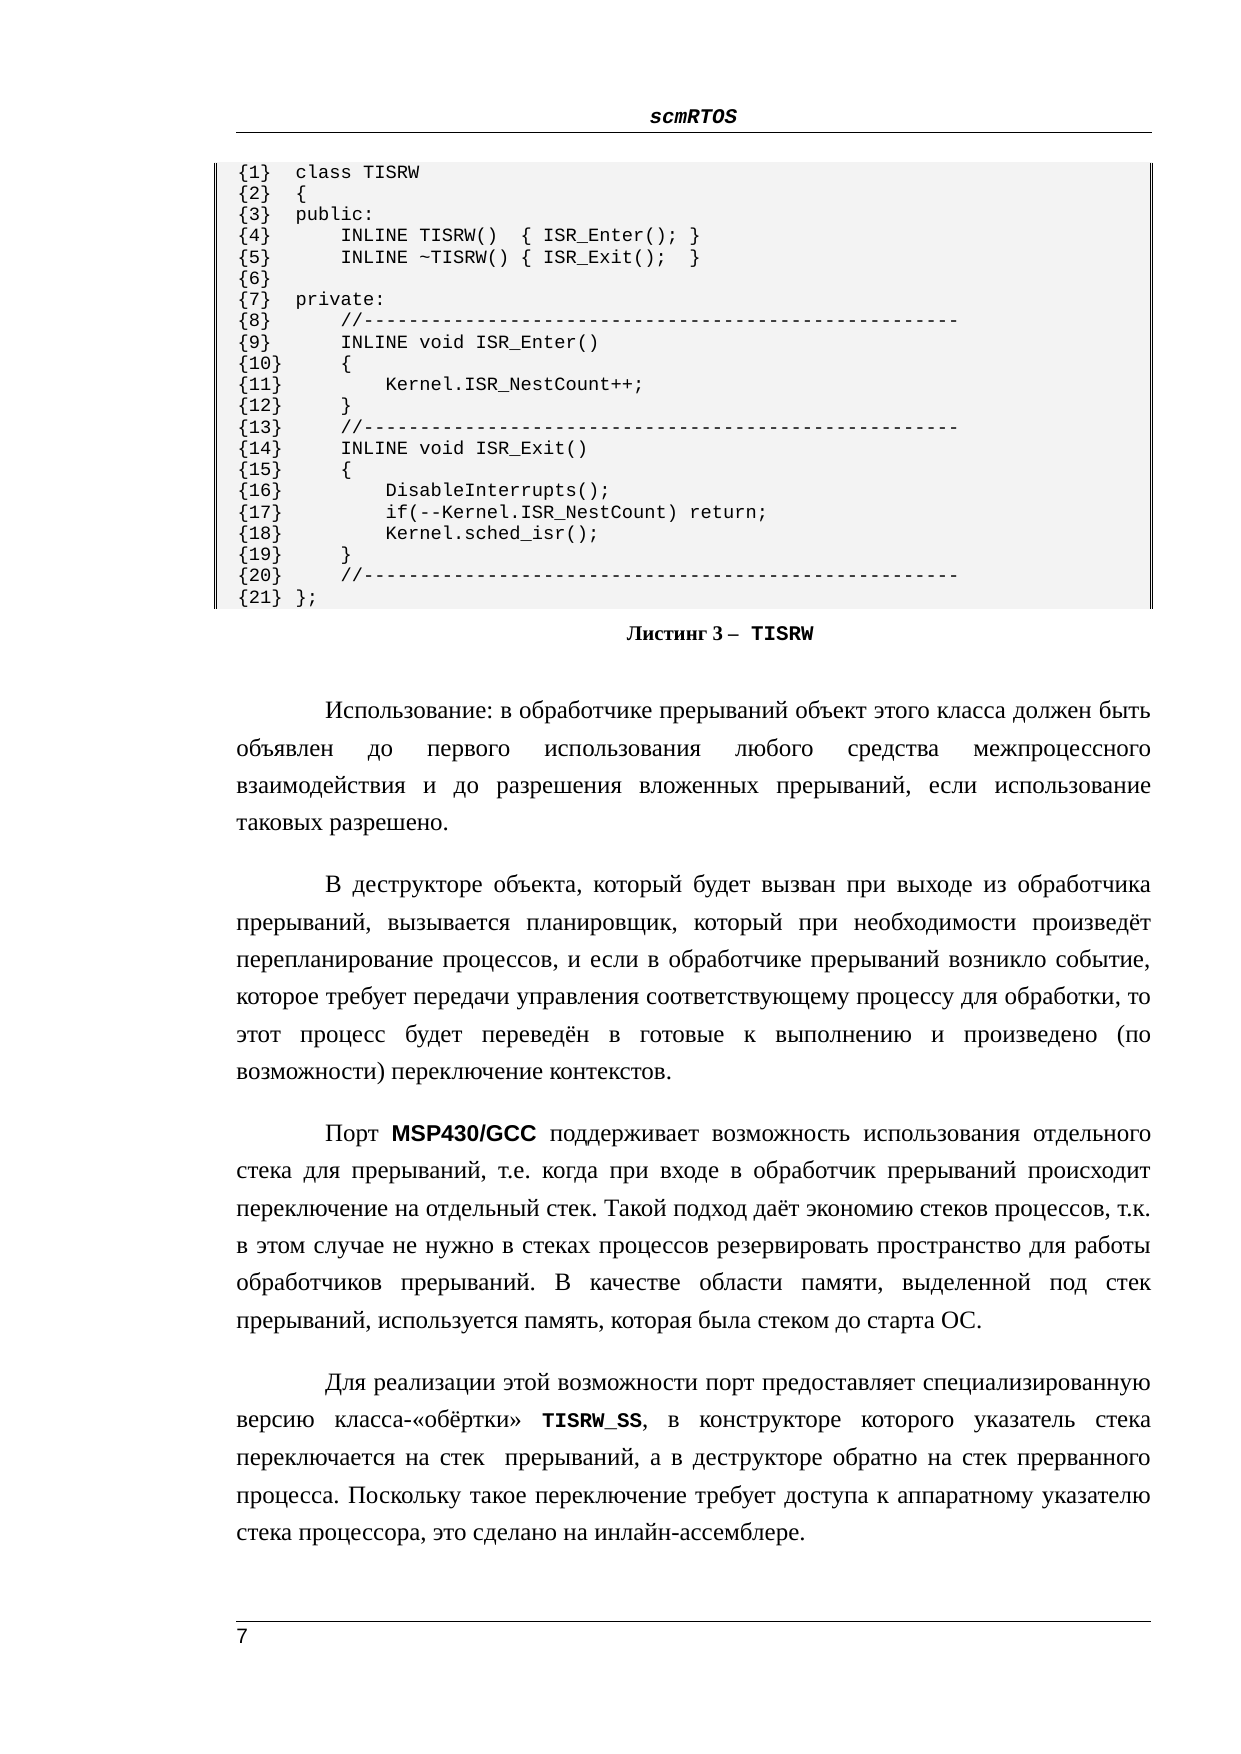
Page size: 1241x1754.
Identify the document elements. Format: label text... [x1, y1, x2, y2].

list INLINE void ISR_Enter() [217, 332, 1150, 354]
list INLINE void ISR_Exit() [217, 439, 1150, 460]
text Использование: в обработчике прерываний объект этого класса должен быть объявлен до первого использования любого средства межпроцессного взаимодействия и до разрешения вложенных прерываний, если использование таковых разрешено. [236, 695, 1152, 836]
list } [217, 545, 1150, 566]
list }; [217, 587, 1150, 609]
list } [217, 396, 1150, 417]
list Kernel.sched_isr(); [217, 524, 1150, 545]
list public: [217, 205, 1150, 226]
list //----------------------------------------------------- [217, 311, 1150, 332]
list INLINE TISRW() { ISR_Enter(); } [217, 226, 1150, 247]
list DisableInterrupts(); [217, 481, 1150, 502]
list { [217, 460, 1150, 481]
list { [217, 354, 1150, 375]
text В деструкторе объекта, который будет вызван при выходе из обработчика прерываний, вызывается планировщик, который при необходимости произведёт перепланирование процессов, и если в обработчике прерываний возникло событие, которое требует передачи управления соответствующему процессу для обработки, то этот процесс будет переведён в готовые к выполнению и произведено (по возможности) переключение контекстов. [236, 869, 1152, 1085]
list Kernel.ISR_NestCount++; [217, 375, 1150, 396]
list private: [217, 290, 1150, 311]
list { [217, 184, 1150, 205]
list //----------------------------------------------------- [217, 566, 1150, 587]
list INLINE ~TISRW() { ISR_Exit(); } [217, 247, 1150, 269]
text Порт MSP430/GCC поддерживает возможность использования отдельного стека для прерываний, т.е. когда при входе в обработчик прерываний происходит переключение на отдельный стек. Такой подход даёт экономию стеков процессов, т.к. в этом случае не нужно в стеках процессов резервировать пространство для работы обработчиков прерываний. В качестве области памяти, выделенной под стек прерываний, используется память, которая была стеком до старта ОС. [236, 1118, 1152, 1333]
list //----------------------------------------------------- [217, 417, 1150, 439]
list if(--Kernel.ISR_NestCount) return; [217, 502, 1150, 524]
text Листинг 3 – TISRW [288, 621, 1150, 647]
list class TISRW [214, 162, 1150, 184]
text Для реализации этой возможности порт предоставляет специализированную версию класса-«обёртки» TISRW_SS, в конструкторе которого указатель стека переключается на стек прерываний, а в деструкторе обратно на стек прерванного процесса. Поскольку такое переключение требует доступа к аппаратному указателю стека процессора, это сделано на инлайн-ассемблере. [236, 1367, 1152, 1546]
